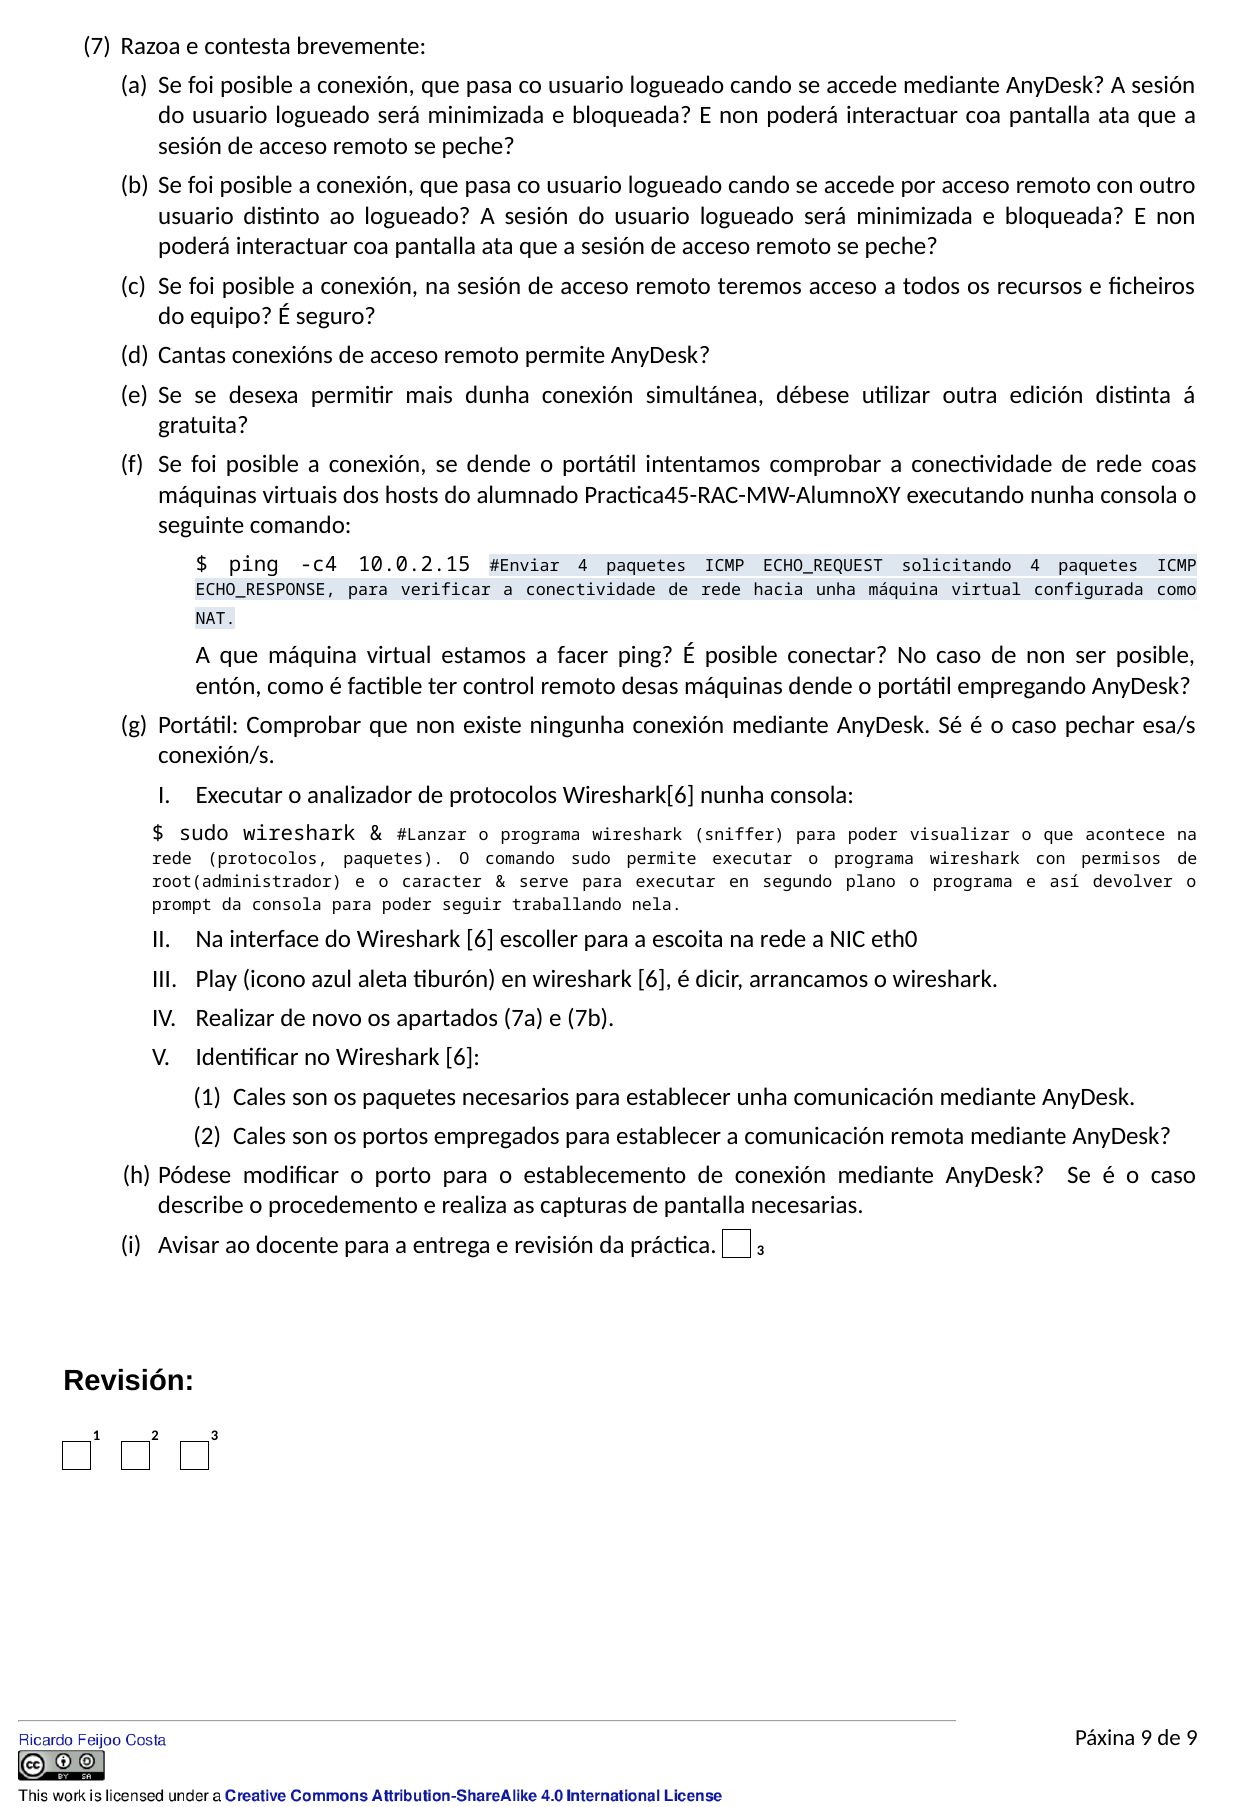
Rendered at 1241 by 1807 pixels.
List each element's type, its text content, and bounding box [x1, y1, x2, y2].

subtitle Revisión: [28, 1363, 1197, 1397]
list Pódese modificar o porto para o establecemento de conexión mediante AnyDesk? Se é o caso describe o procedemento e realiza as capturas de pantalla necesarias. [122, 1159, 1197, 1220]
list Cales son os paquetes necesarios para establecer unha comunicación mediante AnyDesk. [193, 1081, 1197, 1111]
list Se foi posible a conexión, que pasa co usuario logueado cando se accede mediante AnyDesk? A sesión do usuario logueado será minimizada e bloqueada? E non poderá interactuar coa pantalla ata que a sesión de acceso remoto se peche? [120, 69, 1197, 161]
list A que máquina virtual estamos a facer ping? É posible conectar? No caso de non ser posible, entón, como é factible ter control remoto desas máquinas dende o portátil empregando AnyDesk? [158, 639, 1197, 700]
list Razoa e contesta brevemente: [83, 30, 1197, 60]
list Executar o analizador de protocolos Wireshark[6] nunha consola: [158, 779, 1197, 809]
list $ sudo wireshark & #Lanzar o programa wireshark (sniffer) para poder visualizar o que acontece na rede (protocolos, paquetes). O comando sudo permite executar o programa wireshark con permisos de root(administrador) e o caracter & serve para executar en segundo plano o programa e así devolver o prompt da consola para poder seguir traballando nela. [116, 818, 1197, 915]
list Cantas conexións de acceso remoto permite AnyDesk? [120, 339, 1197, 370]
list Se se desexa permitir mais dunha conexión simultánea, débese utilizar outra edición distinta á gratuita? [120, 379, 1197, 440]
picture [8, 1715, 957, 1806]
list Se foi posible a conexión, na sesión de acceso remoto teremos acceso a todos os recursos e ficheiros do equipo? É seguro? [120, 270, 1197, 331]
list Identificar no Wireshark [6]: [152, 1041, 1197, 1072]
list Realizar de novo os apartados (7a) e (7b). [152, 1002, 1197, 1033]
list Play (icono azul aleta tiburón) en wireshark [6], é dicir, arrancamos o wireshark. [152, 963, 1197, 993]
list Se foi posible a conexión, se dende o portátil intentamos comprobar a conectividade de rede coas máquinas virtuais dos hosts do alumnado Practica45-RAC-MW-AlumnoXY executando nunha consola o seguinte comando: [120, 449, 1197, 540]
list $ ping -c4 10.0.2.15 #Enviar 4 paquetes ICMP ECHO_REQUEST solicitando 4 paquetes ICMP ECHO_RESPONSE, para verificar a conectividade de rede hacia unha máquina virtual configurada como NAT. [158, 549, 1197, 631]
list 1 2 3 [57, 1414, 1197, 1444]
list Na interface do Wireshark [6] escoller para a escoita na rede a NIC eth0 [152, 923, 1197, 954]
list Portátil: Comprobar que non existe ningunha conexión mediante AnyDesk. Sé é o caso pechar esa/s conexión/s. [120, 709, 1197, 770]
list Cales son os portos empregados para establecer a comunicación remota mediante AnyDesk? [193, 1120, 1197, 1150]
list Se foi posible a conexión, que pasa co usuario logueado cando se accede por acceso remoto con outro usuario distinto ao logueado? A sesión do usuario logueado será minimizada e bloqueada? E non poderá interactuar coa pantalla ata que a sesión de acceso remoto se peche? [120, 169, 1197, 261]
list Avisar ao docente para a entrega e revisión da práctica. 3 [120, 1229, 1197, 1259]
